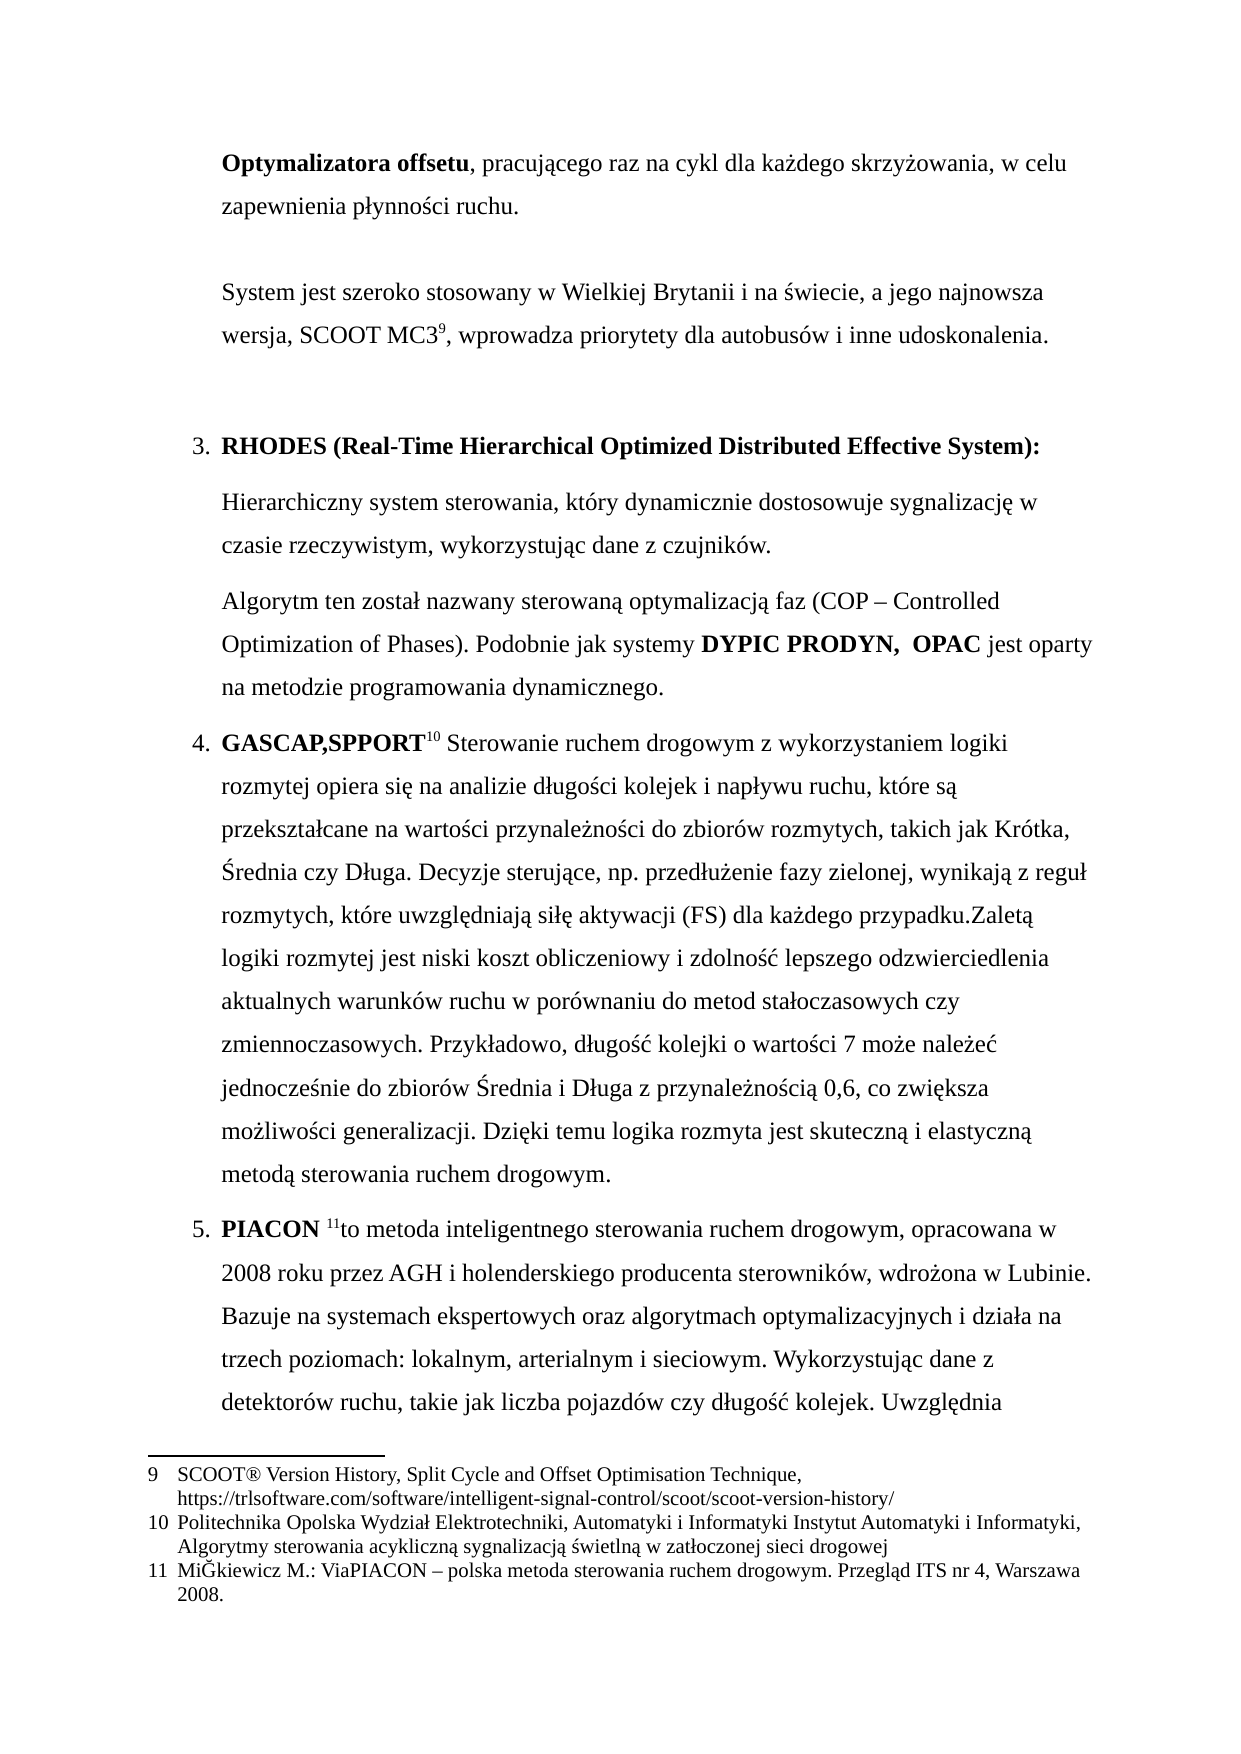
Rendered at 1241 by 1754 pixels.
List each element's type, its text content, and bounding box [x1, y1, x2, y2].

text Optymalizatora offsetu, pracującego raz na cykl dla każdego skrzyżowania, w celu zapewnienia płynności ruchu. System jest szeroko stosowany w Wielkiej Brytanii i na świecie, a jego najnowsza wersja, SCOOT MC3, wprowadza priorytety dla autobusów i inne udoskonalenia​. [221, 148, 1093, 349]
text Algorytm ten został nazwany sterowaną optymalizacją faz (COP – Controlled Optimization of Phases). Podobnie jak systemy DYPIC PRODYN, OPAC jest oparty na metodzie programowania dynamicznego. [221, 586, 1093, 701]
text Hierarchiczny system sterowania, który dynamicznie dostosowuje sygnalizację w czasie rzeczywistym, wykorzystując dane z czujników. [221, 487, 1093, 559]
list Politechnika Opolska Wydział Elektrotechniki, Automatyki i Informatyki Instytut Automatyki i Informatyki, Algorytmy sterowania acykliczną sygnalizacją świetlną w zatłoczonej sieci drogowej [148, 1510, 1093, 1558]
list MiĞkiewicz M.: ViaPIACON – polska metoda sterowania ruchem drogowym. Przegląd ITS nr 4, Warszawa 2008. [148, 1558, 1093, 1606]
list GASCAP,SPPORT Sterowanie ruchem drogowym z wykorzystaniem logiki rozmytej opiera się na analizie długości kolejek i napływu ruchu, które są przekształcane na wartości przynależności do zbiorów rozmytych, takich jak Krótka, Średnia czy Długa. Decyzje sterujące, np. przedłużenie fazy zielonej, wynikają z reguł rozmytych, które uwzględniają siłę aktywacji (FS) dla każdego przypadku.Zaletą logiki rozmytej jest niski koszt obliczeniowy i zdolność lepszego odzwierciedlenia aktualnych warunków ruchu w porównaniu do metod stałoczasowych czy zmiennoczasowych. Przykładowo, długość kolejki o wartości 7 może należeć jednocześnie do zbiorów Średnia i Długa z przynależnością 0,6, co zwiększa możliwości generalizacji. Dzięki temu logika rozmyta jest skuteczną i elastyczną metodą sterowania ruchem drogowym. [192, 728, 1093, 1188]
list RHODES (Real-Time Hierarchical Optimized Distributed Effective System): [192, 431, 1093, 460]
list PIACON to metoda inteligentnego sterowania ruchem drogowym, opracowana w 2008 roku przez AGH i holenderskiego producenta sterowników, wdrożona w Lubinie. Bazuje na systemach ekspertowych oraz algorytmach optymalizacyjnych i działa na trzech poziomach: lokalnym, arterialnym i sieciowym. Wykorzystując dane z detektorów ruchu, takie jak liczba pojazdów czy długość kolejek. Uwzględnia [192, 1214, 1093, 1416]
text SCOOT® Version History, Split Cycle and Offset Optimisation Technique, https://trlsoftware.com/software/intelligent-signal-control/scoot/scoot-version-history/ [148, 1462, 1093, 1510]
